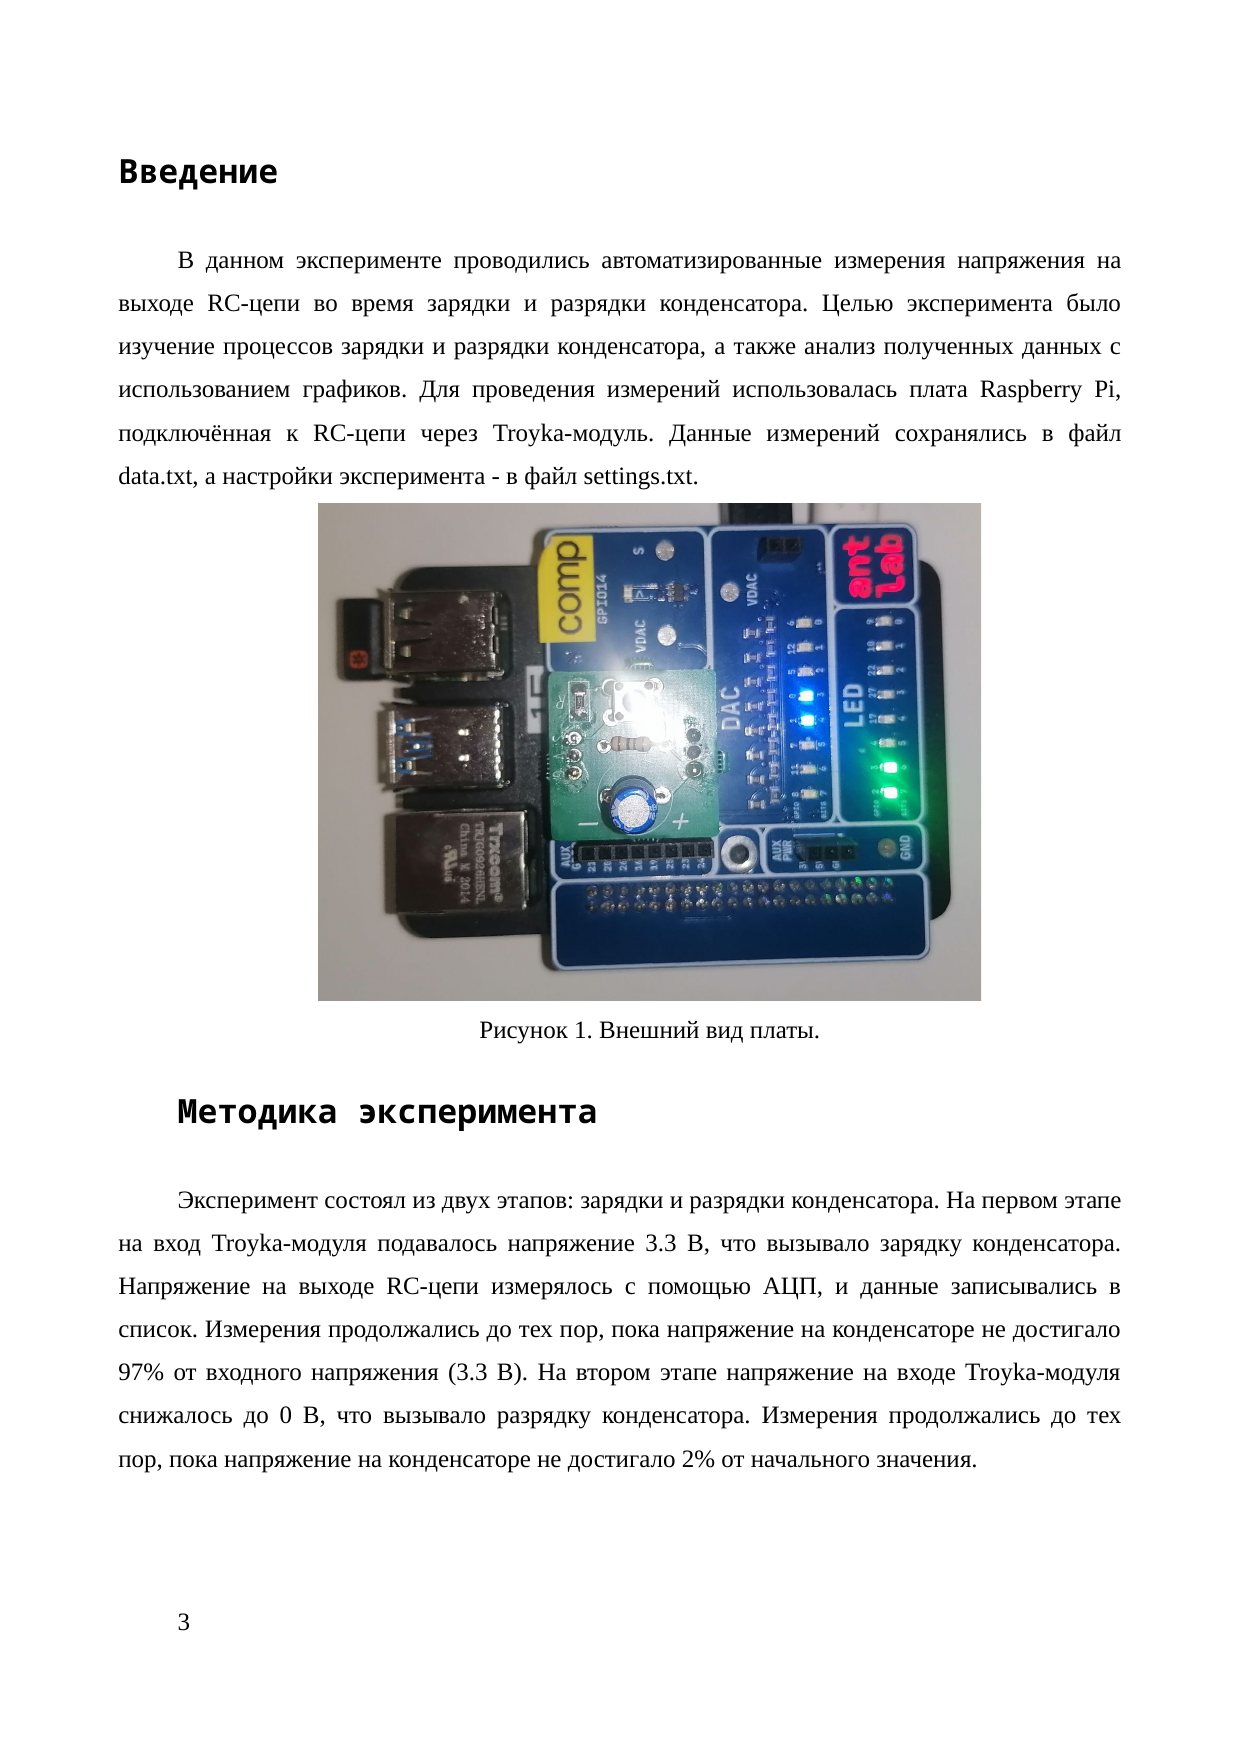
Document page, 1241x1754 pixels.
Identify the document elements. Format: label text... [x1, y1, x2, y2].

picture [318, 503, 982, 1001]
text Рисунок 1. Внешний вид платы. [118, 1015, 1122, 1043]
subtitle Введение [118, 148, 1122, 193]
subtitle Методика эксперимента [118, 1087, 1122, 1133]
text В данном эксперименте проводились автоматизированные измерения напряжения на выходе RC-цепи во время зарядки и разрядки конденсатора. Целью эксперимента было изучение процессов зарядки и разрядки конденсатора, а также анализ полученных данных с использованием графиков. Для проведения измерений использовалась плата Raspberry Pi, подключённая к RC-цепи через Troyka-модуль. Данные измерений сохранялись в файл data.txt, а настройки эксперимента - в файл settings.txt. [118, 245, 1122, 489]
text Эксперимент состоял из двух этапов: зарядки и разрядки конденсатора. На первом этапе на вход Troyka-модуля подавалось напряжение 3.3 В, что вызывало зарядку конденсатора. Напряжение на выходе RC-цепи измерялось с помощью АЦП, и данные записывались в список. Измерения продолжались до тех пор, пока напряжение на конденсаторе не достигало 97% от входного напряжения (3.3 В). На втором этапе напряжение на входе Troyka-модуля снижалось до 0 В, что вызывало разрядку конденсатора. Измерения продолжались до тех пор, пока напряжение на конденсаторе не достигало 2% от начального значения. [118, 1185, 1122, 1472]
